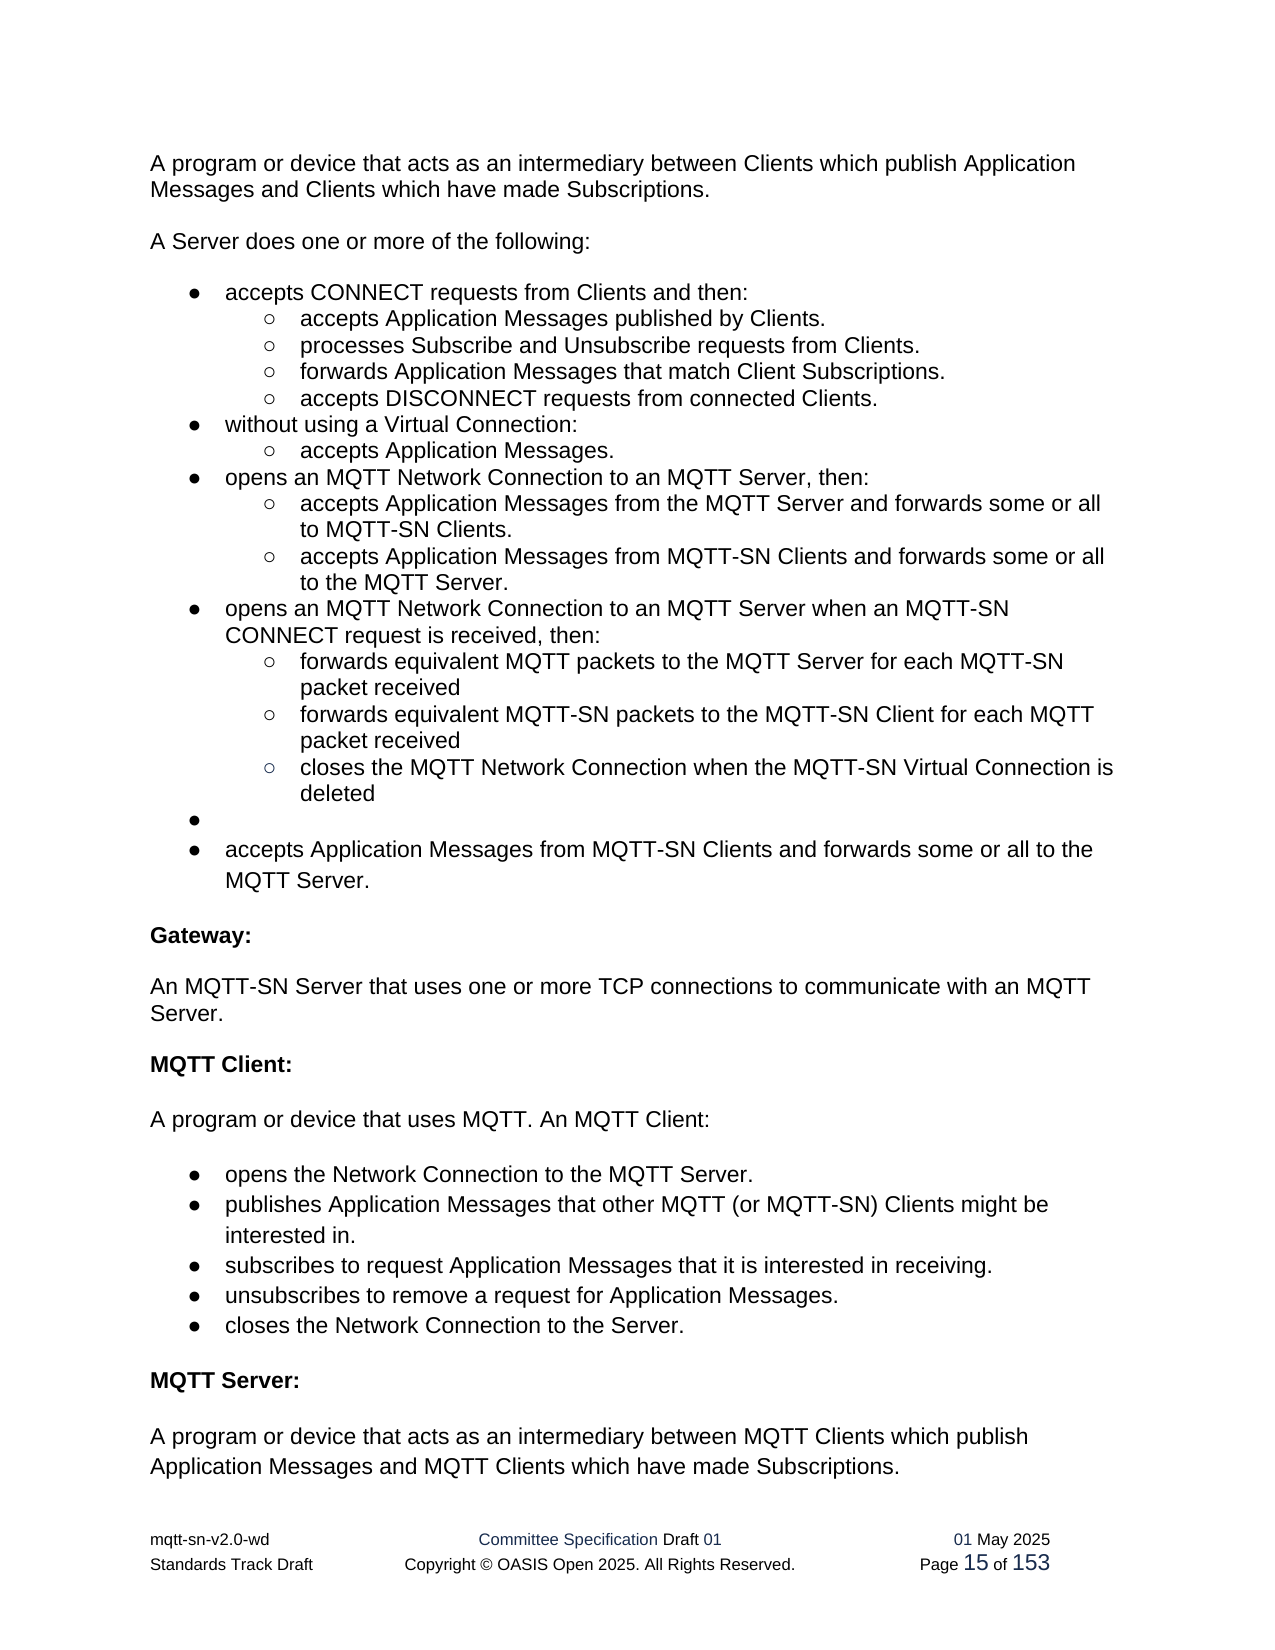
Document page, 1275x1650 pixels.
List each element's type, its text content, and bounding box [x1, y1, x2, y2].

list accepts Application Messages published by Clients. [262, 305, 1125, 332]
text A program or device that acts as an intermediary between Clients which publish Application Messages and Clients which have made Subscriptions. [150, 150, 1125, 203]
list forwards equivalent MQTT-SN packets to the MQTT-SN Client for each MQTT packet received [262, 701, 1125, 753]
list accepts DISCONNECT requests from connected Clients. [262, 384, 1125, 411]
list closes the MQTT Network Connection when the MQTT-SN Virtual Connection is deleted [262, 753, 1125, 806]
text A Server does one or more of the following: [150, 228, 1125, 254]
list closes the Network Connection to the Server. [187, 1312, 1125, 1339]
list subscribes to request Application Messages that it is interested in receiving. [187, 1252, 1125, 1278]
text Gateway: [150, 922, 1125, 948]
list opens an MQTT Network Connection to an MQTT Server when an MQTT-SN CONNECT request is received, then: [187, 595, 1125, 648]
text MQTT Server: [150, 1367, 1125, 1394]
list unsubscribes to remove a request for Application Messages. [187, 1282, 1125, 1308]
list forwards equivalent MQTT packets to the MQTT Server for each MQTT-SN packet received [262, 648, 1125, 701]
list processes Subscribe and Unsubscribe requests from Clients. [262, 332, 1125, 358]
text A program or device that acts as an intermediary between MQTT Clients which publish Application Messages and MQTT Clients which have made Subscriptions. [150, 1423, 1125, 1479]
list opens the Network Connection to the MQTT Server. [187, 1161, 1125, 1188]
list accepts Application Messages from MQTT-SN Clients and forwards some or all to the MQTT Server. [262, 543, 1125, 595]
list opens an MQTT Network Connection to an MQTT Server, then: [187, 463, 1125, 490]
text A program or device that uses MQTT. An MQTT Client: [150, 1106, 1125, 1132]
list accepts CONNECT requests from Clients and then: [187, 279, 1125, 305]
list without using a Virtual Connection: [187, 411, 1125, 437]
list forwards Application Messages that match Client Subscriptions. [262, 358, 1125, 384]
list publishes Application Messages that other MQTT (or MQTT-SN) Clients might be interested in. [187, 1191, 1125, 1248]
list accepts Application Messages. [262, 437, 1125, 463]
text MQTT Client: [150, 1051, 1125, 1077]
list accepts Application Messages from MQTT-SN Clients and forwards some or all to the MQTT Server. [187, 836, 1125, 893]
text An MQTT-SN Server that uses one or more TCP connections to communicate with an MQTT Server. [150, 973, 1125, 1026]
list accepts Application Messages from the MQTT Server and forwards some or all to MQTT-SN Clients. [262, 490, 1125, 543]
